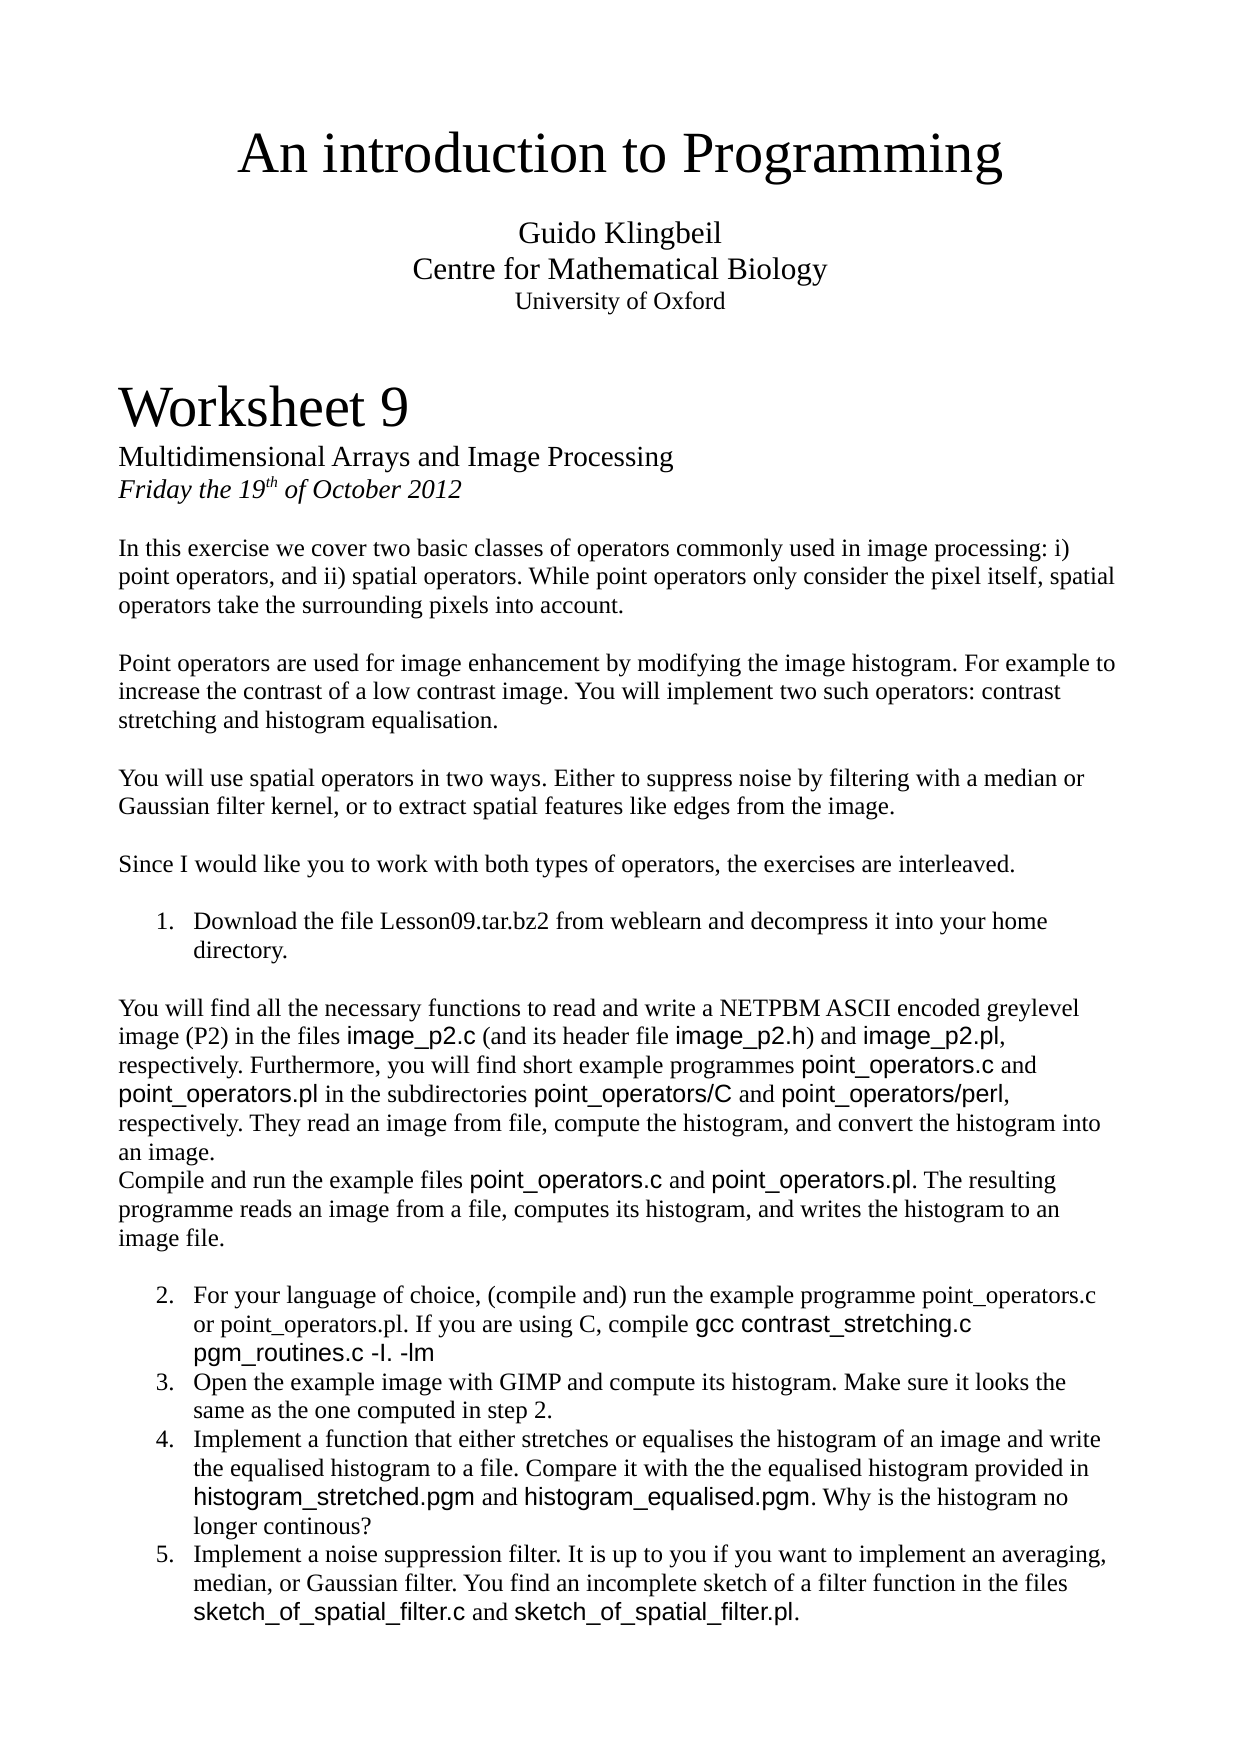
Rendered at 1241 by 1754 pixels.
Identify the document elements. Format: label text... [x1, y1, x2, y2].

list For your language of choice, (compile and) run the example programme point_operators.c or point_operators.pl. If you are using C, compile gcc contrast_stretching.c pgm_routines.c -I. -lm [156, 1281, 1122, 1367]
text You will use spatial operators in two ways. Either to suppress noise by filtering with a median or Gaussian filter kernel, or to extract spatial features like edges from the image. [118, 763, 1122, 820]
text An introduction to Programming [118, 118, 1122, 185]
text Compile and run the example files point_operators.c and point_operators.pl. The resulting programme reads an image from a file, computes its histogram, and writes the histogram to an image file. [118, 1165, 1122, 1252]
text Centre for Mathematical Biology [118, 250, 1122, 286]
list Open the example image with GIMP and compute its histogram. Make sure it looks the same as the one computed in step 2. [156, 1367, 1122, 1424]
text Since I would like you to work with both types of operators, the exercises are interleaved. [118, 849, 1122, 878]
text University of Oxford [118, 286, 1122, 314]
text You will find all the necessary functions to read and write a NETPBM ASCII encoded greylevel image (P2) in the files image_p2.c (and its header file image_p2.h) and image_p2.pl, respectively. Furthermore, you will find short example programmes point_operators.c and point_operators.pl in the subdirectories point_operators/C and point_operators/perl, respectively. They read an image from file, compute the histogram, and convert the histogram into an image. [118, 993, 1122, 1165]
list Implement a noise suppression filter. It is up to you if you want to implement an averaging, median, or Gaussian filter. You find an incomplete sketch of a filter function in the files sketch_of_spatial_filter.c and sketch_of_spatial_filter.pl. [156, 1539, 1122, 1626]
text In this exercise we cover two basic classes of operators commonly used in image processing: i) point operators, and ii) spatial operators. While point operators only consider the pixel itself, spatial operators take the surrounding pixels into account. [118, 533, 1122, 619]
text Guido Klingbeil [118, 214, 1122, 250]
text Point operators are used for image enhancement by modifying the image histogram. For example to increase the contrast of a low contrast image. You will implement two such operators: contrast stretching and histogram equalisation. [118, 648, 1122, 734]
list Download the file Lesson09.tar.bz2 from weblearn and decompress it into your home directory. [156, 906, 1122, 964]
text Friday the 19th of October 2012 [118, 473, 1122, 504]
text Worksheet 9 [118, 372, 1122, 439]
list Implement a function that either stretches or equalises the histogram of an image and write the equalised histogram to a file. Compare it with the the equalised histogram provided in histogram_stretched.pgm and histogram_equalised.pgm. Why is the histogram no longer continous? [156, 1424, 1122, 1539]
text Multidimensional Arrays and Image Processing [118, 439, 1122, 473]
